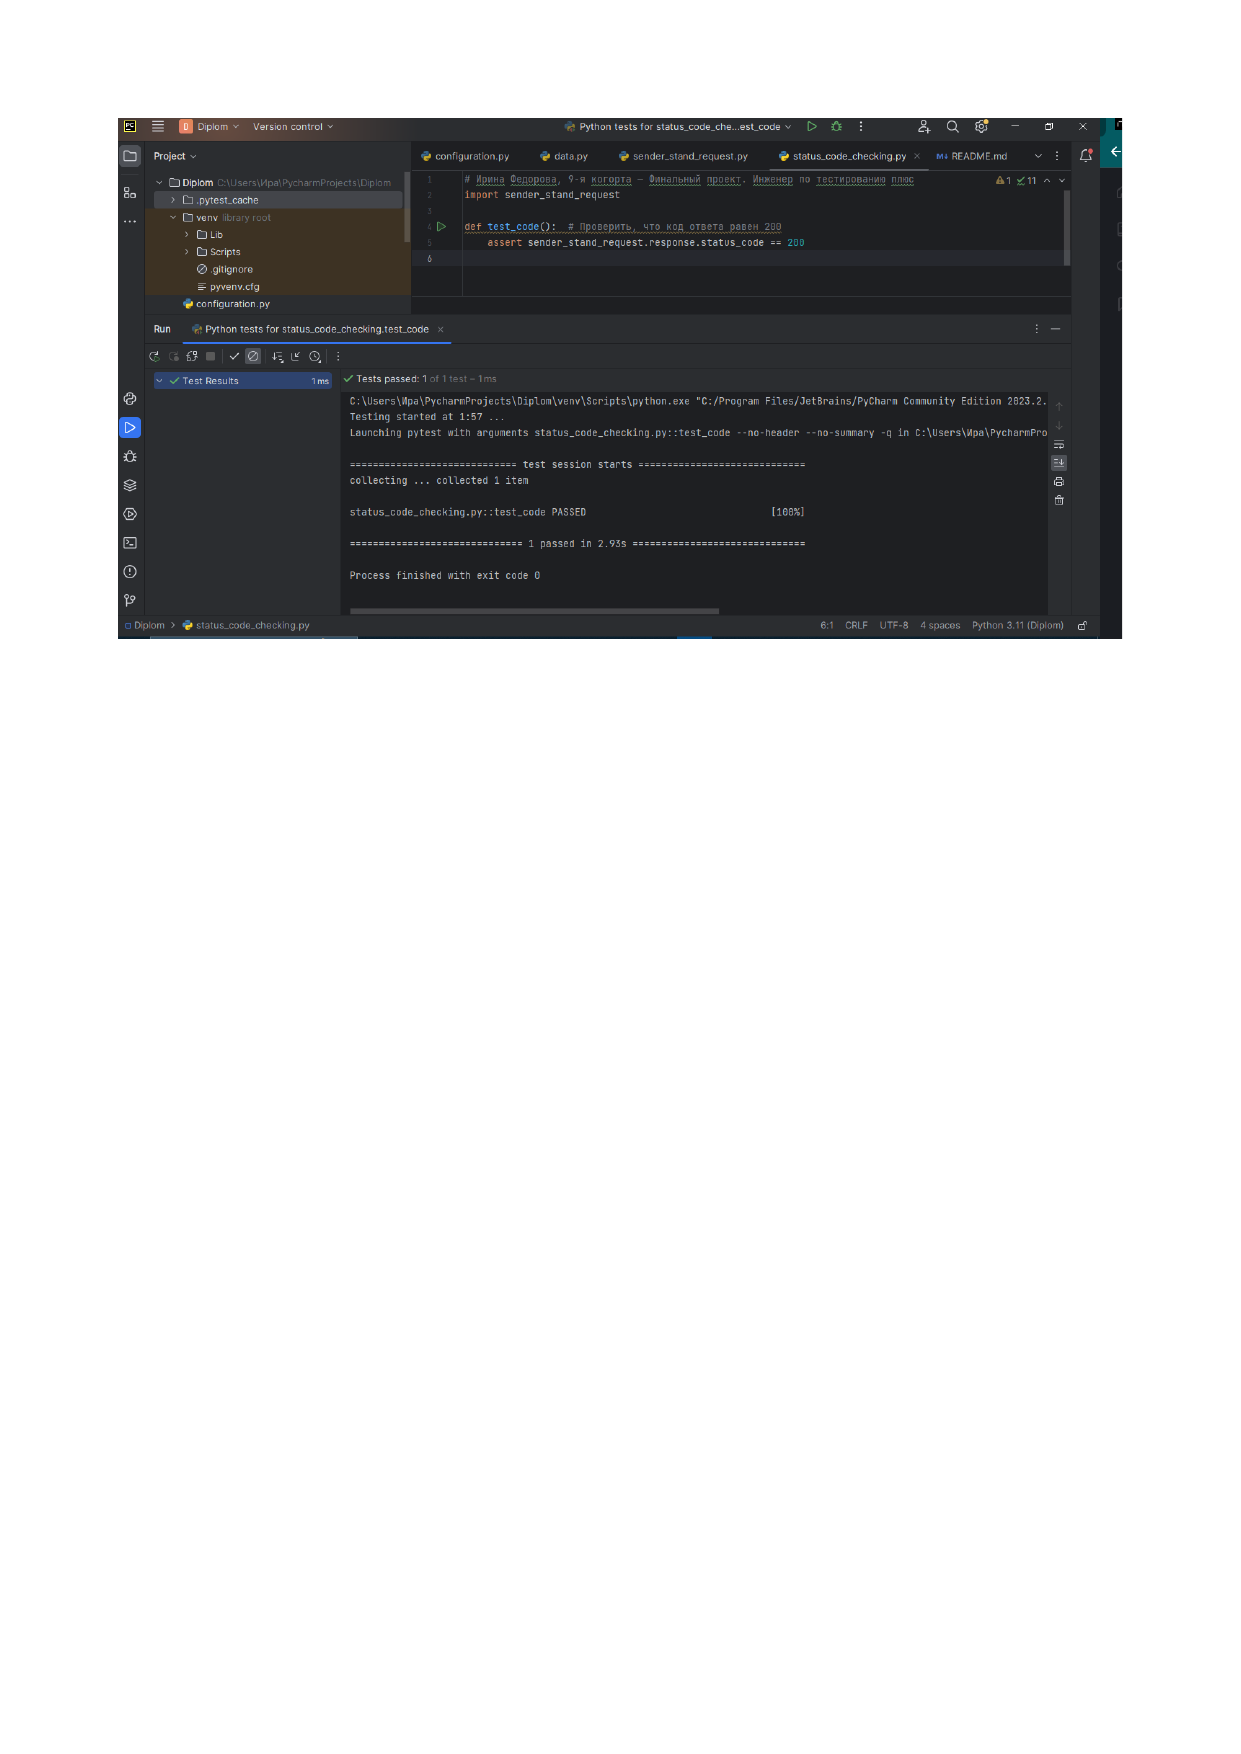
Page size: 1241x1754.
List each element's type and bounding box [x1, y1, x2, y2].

picture [118, 118, 1123, 639]
